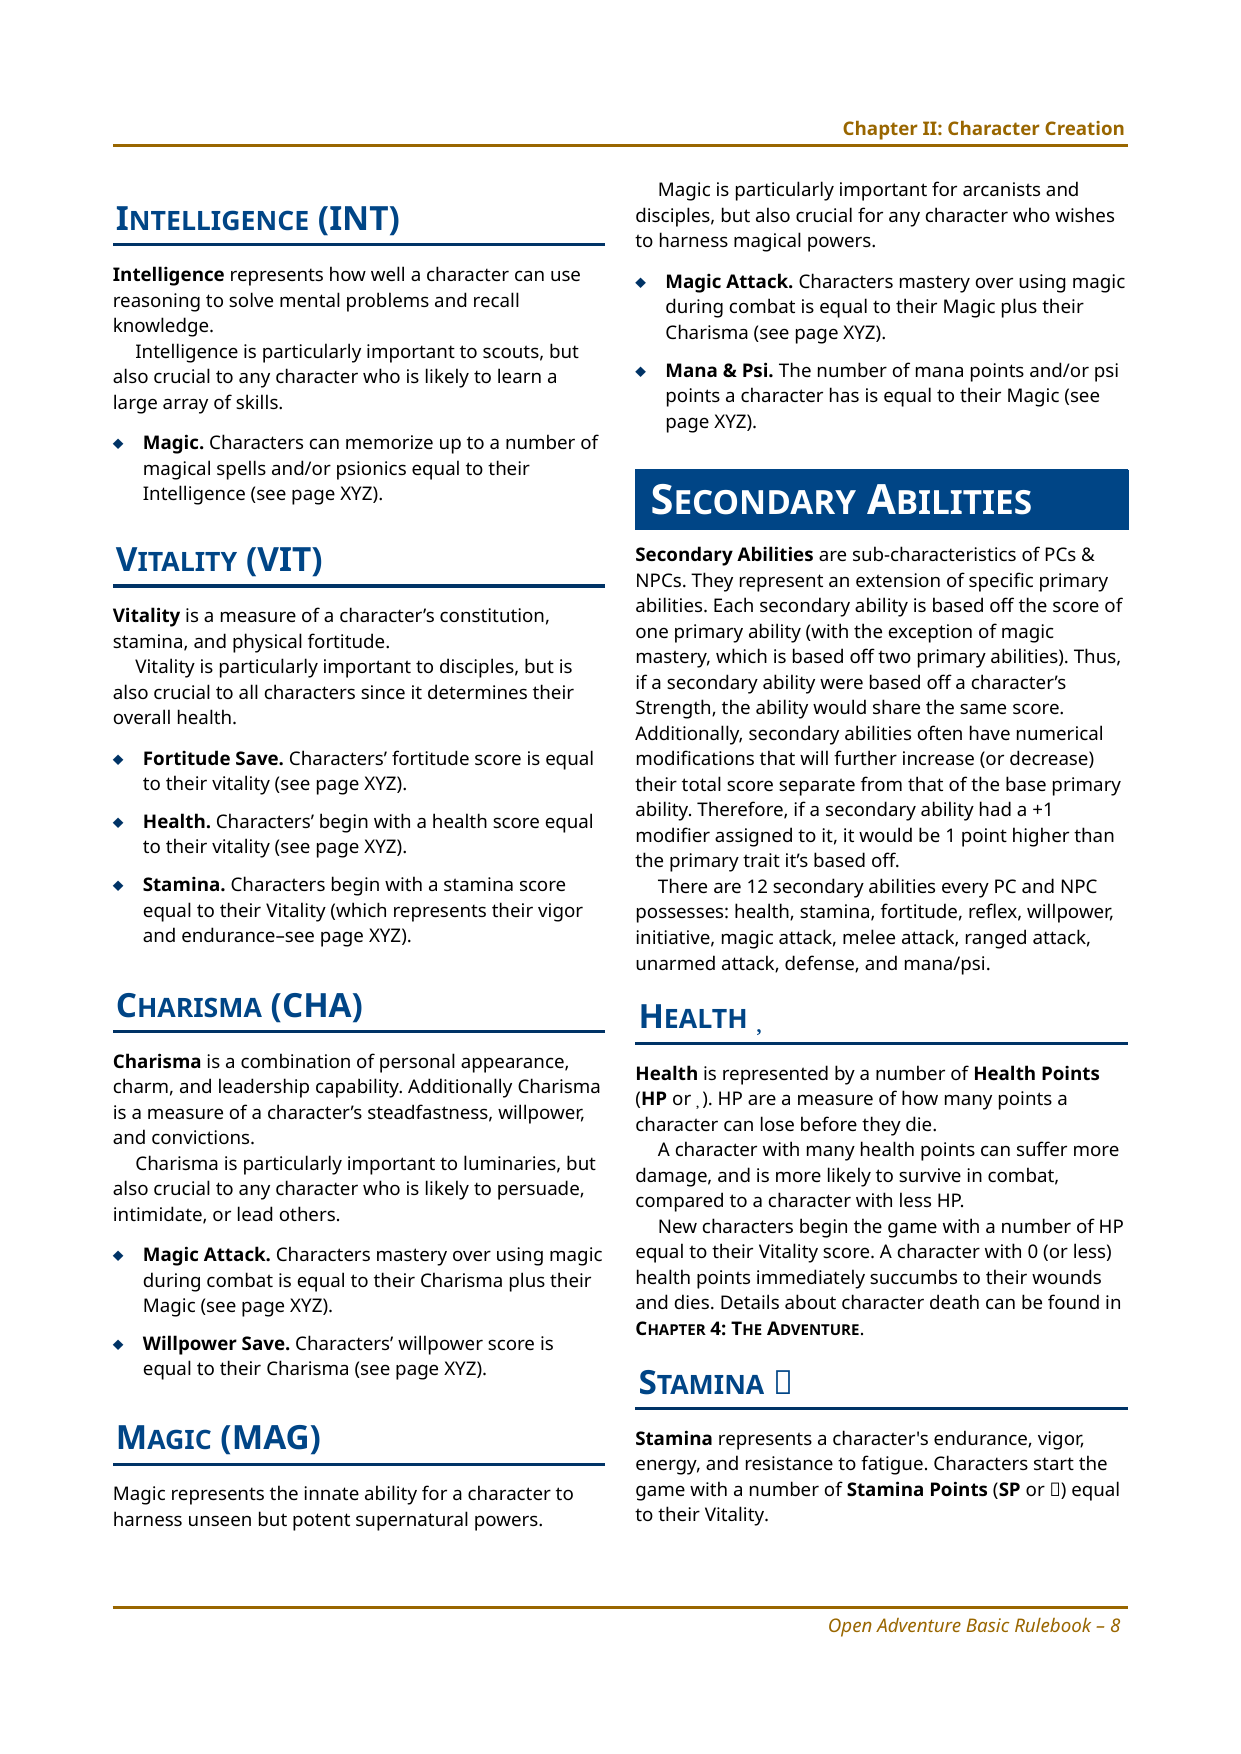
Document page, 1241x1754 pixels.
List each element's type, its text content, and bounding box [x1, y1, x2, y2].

text Charisma is a combination of personal appearance, charm, and leadership capability. Additionally charisma is a measure of a character’s steadfastness, willpower, and convictions. [113, 1048, 605, 1150]
list Health. Characters’ begin with a health score equal to their vitality (see page XYZ). [113, 808, 605, 859]
text Intelligence represents how well a character can use reasoning to solve mental problems and recall knowledge. [113, 261, 605, 338]
list [576, 1411, 606, 1465]
subtitle [534, 532, 598, 584]
text Secondary Abilities are sub-characteristics of PCs & NPCs. They represent an extension of specific primary abilities. Each secondary ability is based off the score of one primary ability (with the exception of magic mastery, which is based off two primary abilities). Thus, if a secondary ability were based off a character’s strength, the ability would share the same score. Additionally, secondary abilities often have numerical modifications that will further increase (or decrease) their total score separate from that of the base primary ability. Therefore, if a secondary ability had a +1 modifier assigned to it, it would be 1 point higher than the primary trait it’s based off. [635, 541, 1128, 873]
subtitle [1098, 990, 1128, 1042]
text Stamina represents a character's endurance, vigor, energy, and resistance to fatigue. Characters start the game with a number of Stamina Points (SP or ) equal to their vitality. [635, 1425, 1128, 1527]
text Health is represented by a number of Health Points (HP or ). HP are a measure of how many points a character can lose before they die. [635, 1060, 1128, 1136]
text There are 12 secondary abilities every PC and NPC possesses: health, stamina, fortitude, reflex, willpower, initiative, magic attack, melee attack, ranged attack, unarmed attack, defense, and mana/psi. [635, 873, 1128, 975]
text Magic represents the innate ability for a character to harness unseen but potent supernatural powers. [113, 1481, 605, 1532]
text A character with many health points can suffer more damage, and is more likely to survive in combat, compared to a character with less HP. [635, 1136, 1128, 1213]
subtitle Adventure Equipment [459, 191, 524, 243]
list Willpower Save. Characters’ willpower score is equal to their charisma (see page XYZ). [113, 1330, 605, 1381]
text Charisma is particularly important to luminaries, but also crucial to any character who is likely to persuade, intimidate, or lead others. [113, 1150, 605, 1227]
text Intelligence is particularly important to scouts, but also crucial to any character who is likely to learn a large array of skills. [113, 338, 605, 414]
text New characters begin the game with a number of HP equal to their vitality score. A character with 0 (or less) health points immediately succumbs to their wounds and dies. Details about character death can be found in Chapter 4: The Adventure. [635, 1213, 1128, 1341]
list Mana & Psi. The number of mana points and/or psi points a character has is equal to their magic (see page XYZ). [635, 357, 1128, 433]
subtitle [1017, 990, 1088, 1042]
list Fortitude Save. Characters’ fortitude score is equal to their vitality (see page XYZ). [113, 745, 605, 796]
list [495, 1411, 566, 1463]
list Stamina. Characters begin with a stamina score equal to their vitality (which represents their vigor and endurance–see page XYZ). [113, 872, 605, 948]
list Magic. Characters can memorize up to a number of magical spells and/or psionics equal to their intelligence (see page XYZ). [113, 429, 605, 506]
text Vitality is a measure of a character’s constitution, stamina, and physical fortitude. [113, 603, 605, 654]
list Magic Attack. Characters mastery over using magic during combat is equal to their Charisma plus their Magic (see page XYZ). [113, 1242, 605, 1318]
subtitle Secondary Abilities [636, 471, 1128, 529]
text Vitality is particularly important to disciples, but is also crucial to all characters since it determines their overall health. [113, 654, 605, 730]
list Magic Attack. Characters mastery over using magic during combat is equal to their magic plus their Charisma (see page XYZ). [635, 268, 1128, 345]
text [534, 978, 598, 1030]
text Magic is particularly important for arcanists and disciples, but also crucial for any character who wishes to harness magical powers. [635, 177, 1128, 253]
